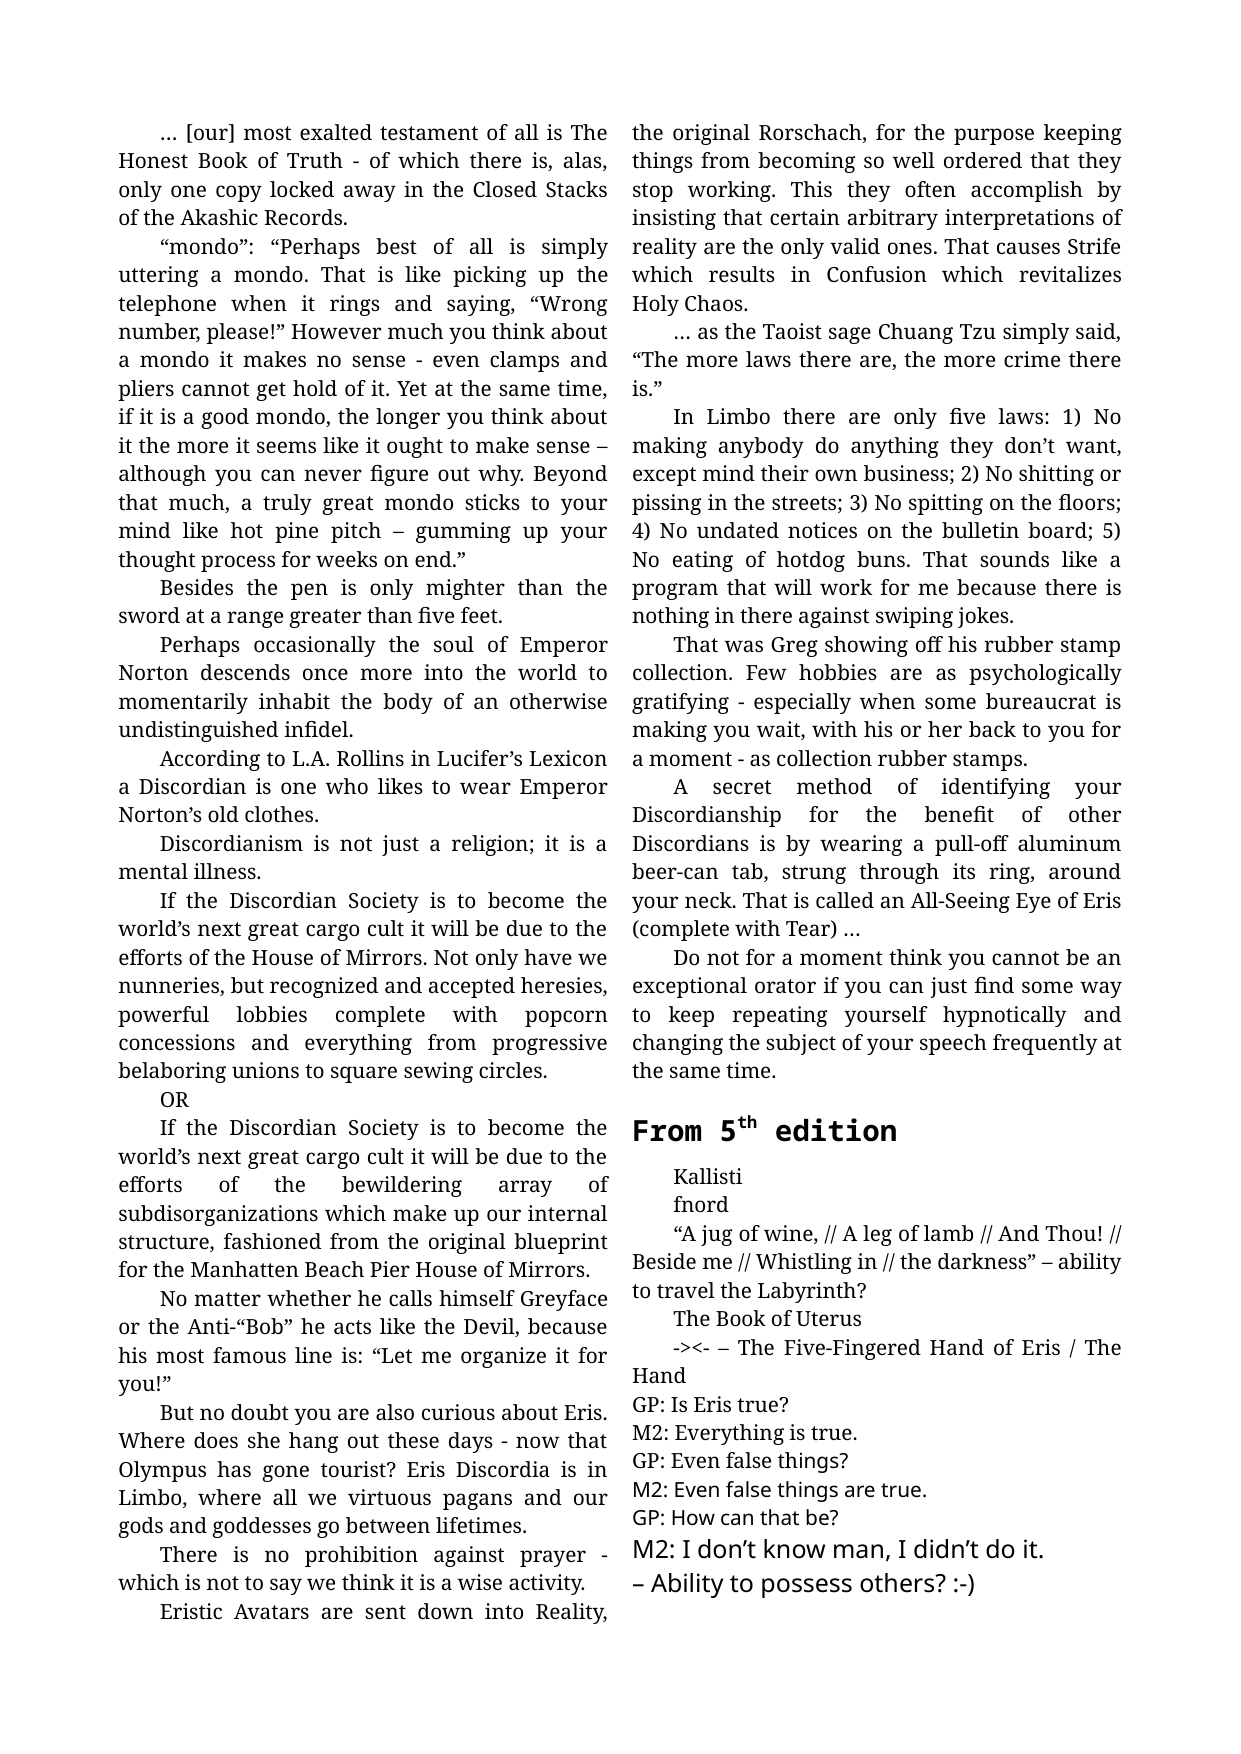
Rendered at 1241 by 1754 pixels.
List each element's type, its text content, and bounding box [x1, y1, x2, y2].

text Kallisti [632, 1162, 1122, 1191]
text A secret method of identifying your Discordianship for the benefit of other Discordians is by wearing a pull-off aluminum beer-can tab, strung through its ring, around your neck. That is called an All-Seeing Eye of Eris (complete with Tear) … [632, 772, 1122, 943]
text But no doubt you are also curious about Eris. Where does she hang out these days - now that Olympus has gone tourist? Eris Discordia is in Limbo, where all we virtuous pagans and our gods and goddesses go between lifetimes. [118, 1398, 608, 1540]
text GP: Even false things? [632, 1447, 1122, 1475]
text M2: Everything is true. [632, 1418, 1122, 1447]
subtitle From 5th edition [632, 1110, 1122, 1150]
text The Book of Uterus [632, 1304, 1122, 1333]
text Eristic Avatars are sent down into Reality, [118, 1597, 608, 1625]
text GP: How can that be? [632, 1503, 1122, 1532]
text GP: Is Eris true? [632, 1390, 1122, 1418]
text fnord [632, 1191, 1122, 1219]
text – Ability to possess others? :-) [632, 1566, 1122, 1600]
text Discordianism is not just a religion; it is a mental illness. [118, 829, 608, 886]
text “mondo”: “Perhaps best of all is simply uttering a mondo. That is like picking up the telephone when it rings and saying, “Wrong number, please!” However much you think about a mondo it makes no sense - even clamps and pliers cannot get hold of it. Yet at the same time, if it is a good mondo, the longer you think about it the more it seems like it ought to make sense – although you can never figure out why. Beyond that much, a truly great mondo sticks to your mind like hot pine pitch – gumming up your thought process for weeks on end.” [118, 232, 608, 573]
text Perhaps occasionally the soul of Emperor Norton descends once more into the world to momentarily inhabit the body of an otherwise undistinguished infidel. [118, 630, 608, 744]
text M2: Even false things are true. [632, 1475, 1122, 1503]
text If the Discordian Society is to become the world’s next great cargo cult it will be due to the efforts of the House of Mirrors. Not only have we nunneries, but recognized and accepted heresies, powerful lobbies complete with popcorn concessions and everything from progressive belaboring unions to square sewing circles. [118, 886, 608, 1085]
text That was Greg showing off his rubber stamp collection. Few hobbies are as psychologically gratifying - especially when some bureaucrat is making you wait, with his or her back to you for a moment - as collection rubber stamps. [632, 630, 1122, 772]
text Besides the pen is only mighter than the sword at a range greater than five feet. [118, 573, 608, 630]
text “A jug of wine, // A leg of lamb // And Thou! // Beside me // Whistling in // the darkness” – ability to travel the Labyrinth? [632, 1219, 1122, 1304]
text OR [118, 1085, 608, 1113]
text No matter whether he calls himself Greyface or the Anti-“Bob” he acts like the Devil, because his most famous line is: “Let me organize it for you!” [118, 1284, 608, 1398]
text In Limbo there are only five laws: 1) No making anybody do anything they don’t want, except mind their own business; 2) No shitting or pissing in the streets; 3) No spitting on the floors; 4) No undated notices on the bulletin board; 5) No eating of hotdog buns. That sounds like a program that will work for me because there is nothing in there against swiping jokes. [632, 402, 1122, 630]
text According to L.A. Rollins in Lucifer’s Lexicon a Discordian is one who likes to wear Emperor Norton’s old clothes. [118, 744, 608, 829]
text … [our] most exalted testament of all is The Honest Book of Truth - of which there is, alas, only one copy locked away in the Closed Stacks of the Akashic Records. [118, 118, 608, 232]
text M2: I don’t know man, I didn’t do it. [632, 1532, 1122, 1566]
text If the Discordian Society is to become the world’s next great cargo cult it will be due to the efforts of the bewildering array of subdisorganizations which make up our internal structure, fashioned from the original blueprint for the Manhatten Beach Pier House of Mirrors. [118, 1113, 608, 1284]
text Do not for a moment think you cannot be an exceptional orator if you can just find some way to keep repeating yourself hypnotically and changing the subject of your speech frequently at the same time. [632, 943, 1122, 1085]
text the original Rorschach, for the purpose keeping things from becoming so well ordered that they stop working. This they often accomplish by insisting that certain arbitrary interpretations of reality are the only valid ones. That causes Strife which results in Confusion which revitalizes Holy Chaos. [632, 118, 1122, 317]
text -><- – The Five-Fingered Hand of Eris / The Hand [632, 1333, 1122, 1390]
text … as the Taoist sage Chuang Tzu simply said, “The more laws there are, the more crime there is.” [632, 317, 1122, 402]
text There is no prohibition against prayer - which is not to say we think it is a wise activity. [118, 1540, 608, 1597]
